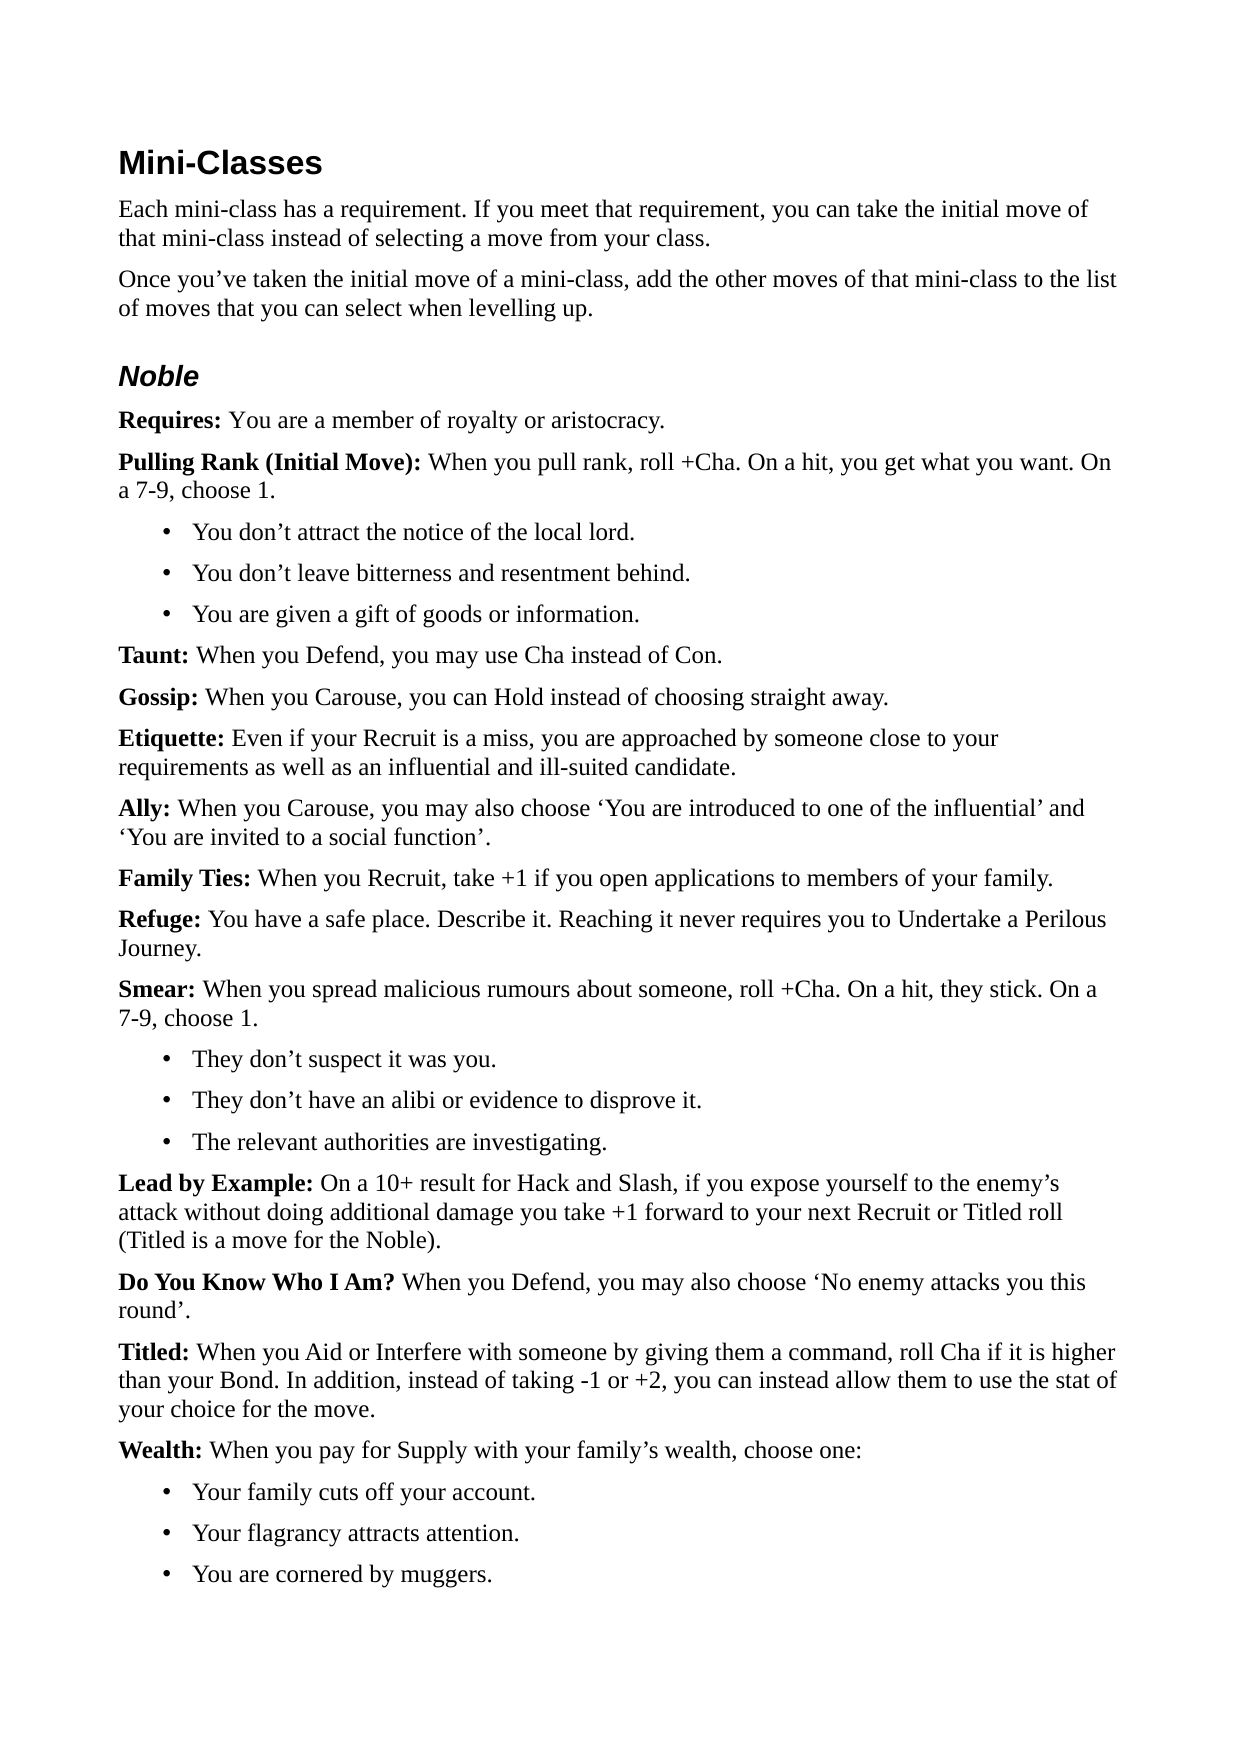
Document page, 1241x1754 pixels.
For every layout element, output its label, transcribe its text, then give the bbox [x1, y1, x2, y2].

text Ally: When you Carouse, you may also choose ‘You are introduced to one of the influential’ and ‘You are invited to a social function’. [118, 793, 1122, 850]
text Once you’ve taken the initial move of a mini-class, add the other moves of that mini-class to the list of moves that you can select when levelling up. [118, 264, 1122, 322]
text Titled: When you Aid or Interfere with someone by giving them a command, roll Cha if it is higher than your Bond. In addition, instead of taking -1 or +2, you can instead allow them to use the stat of your choice for the move. [118, 1337, 1122, 1423]
text Wealth: When you pay for Supply with your family’s wealth, choose one: [118, 1435, 1122, 1464]
list The relevant authorities are investigating. [162, 1127, 1122, 1155]
subtitle Noble [118, 359, 1122, 393]
list Your family cuts off your account. [162, 1477, 1122, 1505]
list You don’t attract the notice of the local lord. [162, 517, 1122, 545]
list They don’t have an alibi or evidence to disprove it. [162, 1085, 1122, 1114]
text Each mini-class has a requirement. If you meet that requirement, you can take the initial move of that mini-class instead of selecting a move from your class. [118, 194, 1122, 252]
subtitle Mini-Classes [118, 143, 1122, 182]
list You are cornered by muggers. [162, 1559, 1122, 1588]
text Lead by Example: On a 10+ result for Hack and Slash, if you expose yourself to the enemy’s attack without doing additional damage you take +1 forward to your next Recruit or Titled roll (Titled is a move for the Noble). [118, 1168, 1122, 1254]
text Taunt: When you Defend, you may use Cha instead of Con. [118, 640, 1122, 669]
list You don’t leave bitterness and resentment behind. [162, 558, 1122, 587]
text Family Ties: When you Recruit, take +1 if you open applications to members of your family. [118, 863, 1122, 892]
list Your flagrancy attracts attention. [162, 1518, 1122, 1547]
list They don’t suspect it was you. [162, 1044, 1122, 1073]
text Smear: When you spread malicious rumours about someone, roll +Cha. On a hit, they stick. On a 7-9, choose 1. [118, 974, 1122, 1032]
text Pulling Rank (Initial Move): When you pull rank, roll +Cha. On a hit, you get what you want. On a 7-9, choose 1. [118, 447, 1122, 504]
text Requires: You are a member of royalty or aristocracy. [118, 405, 1122, 434]
text Do You Know Who I Am? When you Defend, you may also choose ‘No enemy attacks you this round’. [118, 1267, 1122, 1324]
text Etiquette: Even if your Recruit is a miss, you are approached by someone close to your requirements as well as an influential and ill-suited candidate. [118, 723, 1122, 780]
text Gossip: When you Carouse, you can Hold instead of choosing straight away. [118, 682, 1122, 710]
text Refuge: You have a safe place. Describe it. Reaching it never requires you to Undertake a Perilous Journey. [118, 904, 1122, 962]
list You are given a gift of goods or information. [162, 599, 1122, 628]
